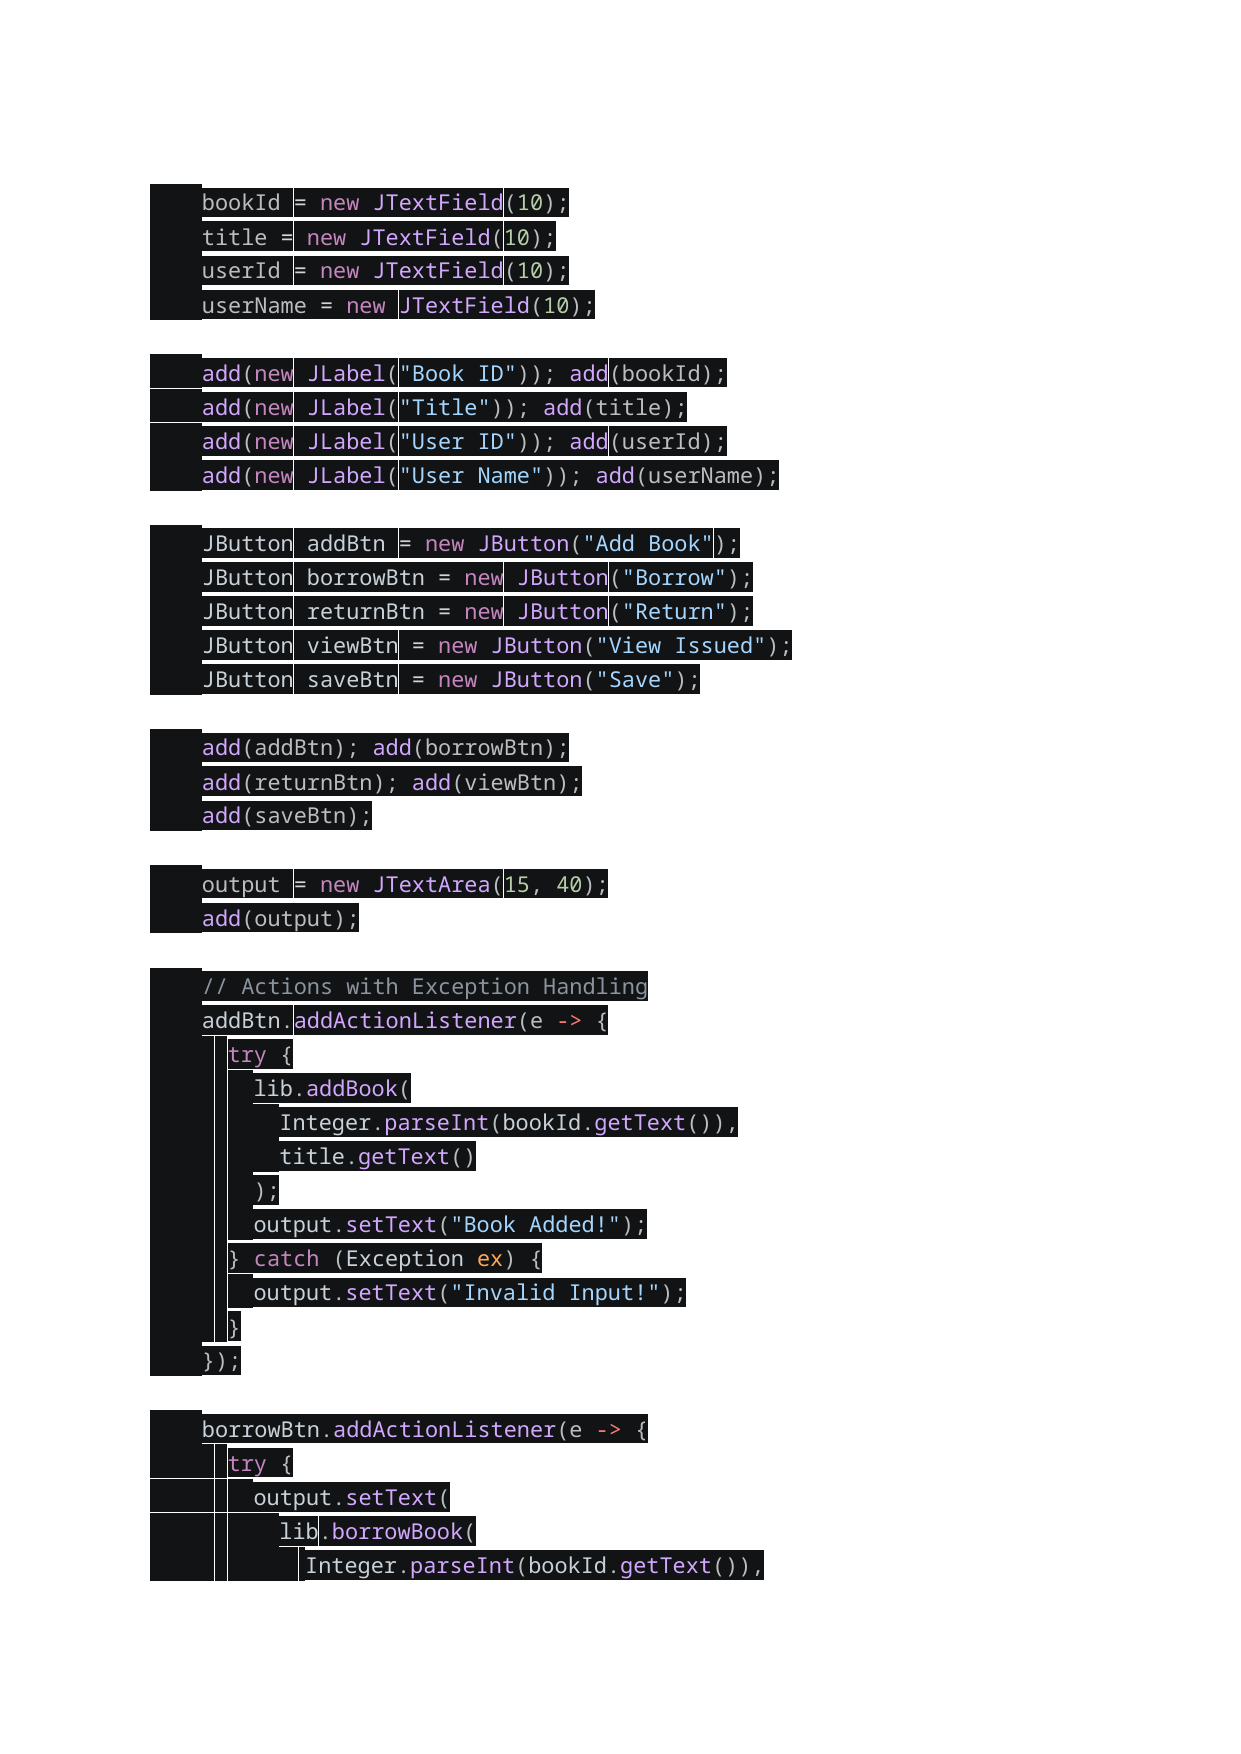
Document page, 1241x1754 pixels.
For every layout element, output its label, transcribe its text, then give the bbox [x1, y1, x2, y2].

text add(new JLabel("Title")); add(title); [150, 388, 1090, 422]
text output.setText("Invalid Input!"); [150, 1274, 1090, 1308]
text } [150, 1308, 1090, 1342]
text userId = new JTextField(10); [150, 252, 1090, 286]
text add(returnBtn); add(viewBtn); [150, 763, 1090, 797]
text try { [150, 1444, 1090, 1478]
text JButton saveBtn = new JButton("Save"); [150, 661, 1090, 695]
text addBtn.addActionListener(e -> { [150, 1002, 1090, 1036]
text JButton returnBtn = new JButton("Return"); [150, 593, 1090, 627]
text Integer.parseInt(bookId.getText()), [150, 1104, 1090, 1138]
text add(new JLabel("User Name")); add(userName); [150, 457, 1090, 491]
text try { [150, 1036, 1090, 1070]
text add(new JLabel("Book ID")); add(bookId); [150, 354, 1090, 388]
text title = new JTextField(10); [150, 218, 1090, 252]
text output.setText("Book Added!"); [150, 1206, 1090, 1240]
text add(new JLabel("User ID")); add(userId); [150, 422, 1090, 457]
text // Actions with Exception Handling [150, 967, 1090, 1002]
text JButton viewBtn = new JButton("View Issued"); [150, 627, 1090, 661]
text add(addBtn); add(borrowBtn); [150, 729, 1090, 763]
text add(saveBtn); [150, 797, 1090, 831]
text ); [150, 1172, 1090, 1206]
text output = new JTextArea(15, 40); [150, 865, 1090, 899]
text output.setText( [150, 1478, 1090, 1512]
text userName = new JTextField(10); [150, 286, 1090, 320]
text Integer.parseInt(bookId.getText()), [150, 1547, 1090, 1581]
text }); [150, 1342, 1090, 1376]
text JButton addBtn = new JButton("Add Book"); [150, 525, 1090, 559]
text } catch (Exception ex) { [150, 1240, 1090, 1274]
text add(output); [150, 899, 1090, 933]
text lib.borrowBook( [150, 1512, 1090, 1547]
text title.getText() [150, 1138, 1090, 1172]
text lib.addBook( [150, 1070, 1090, 1104]
text bookId = new JTextField(10); [150, 184, 1090, 218]
text borrowBtn.addActionListener(e -> { [150, 1410, 1090, 1444]
text JButton borrowBtn = new JButton("Borrow"); [150, 559, 1090, 593]
